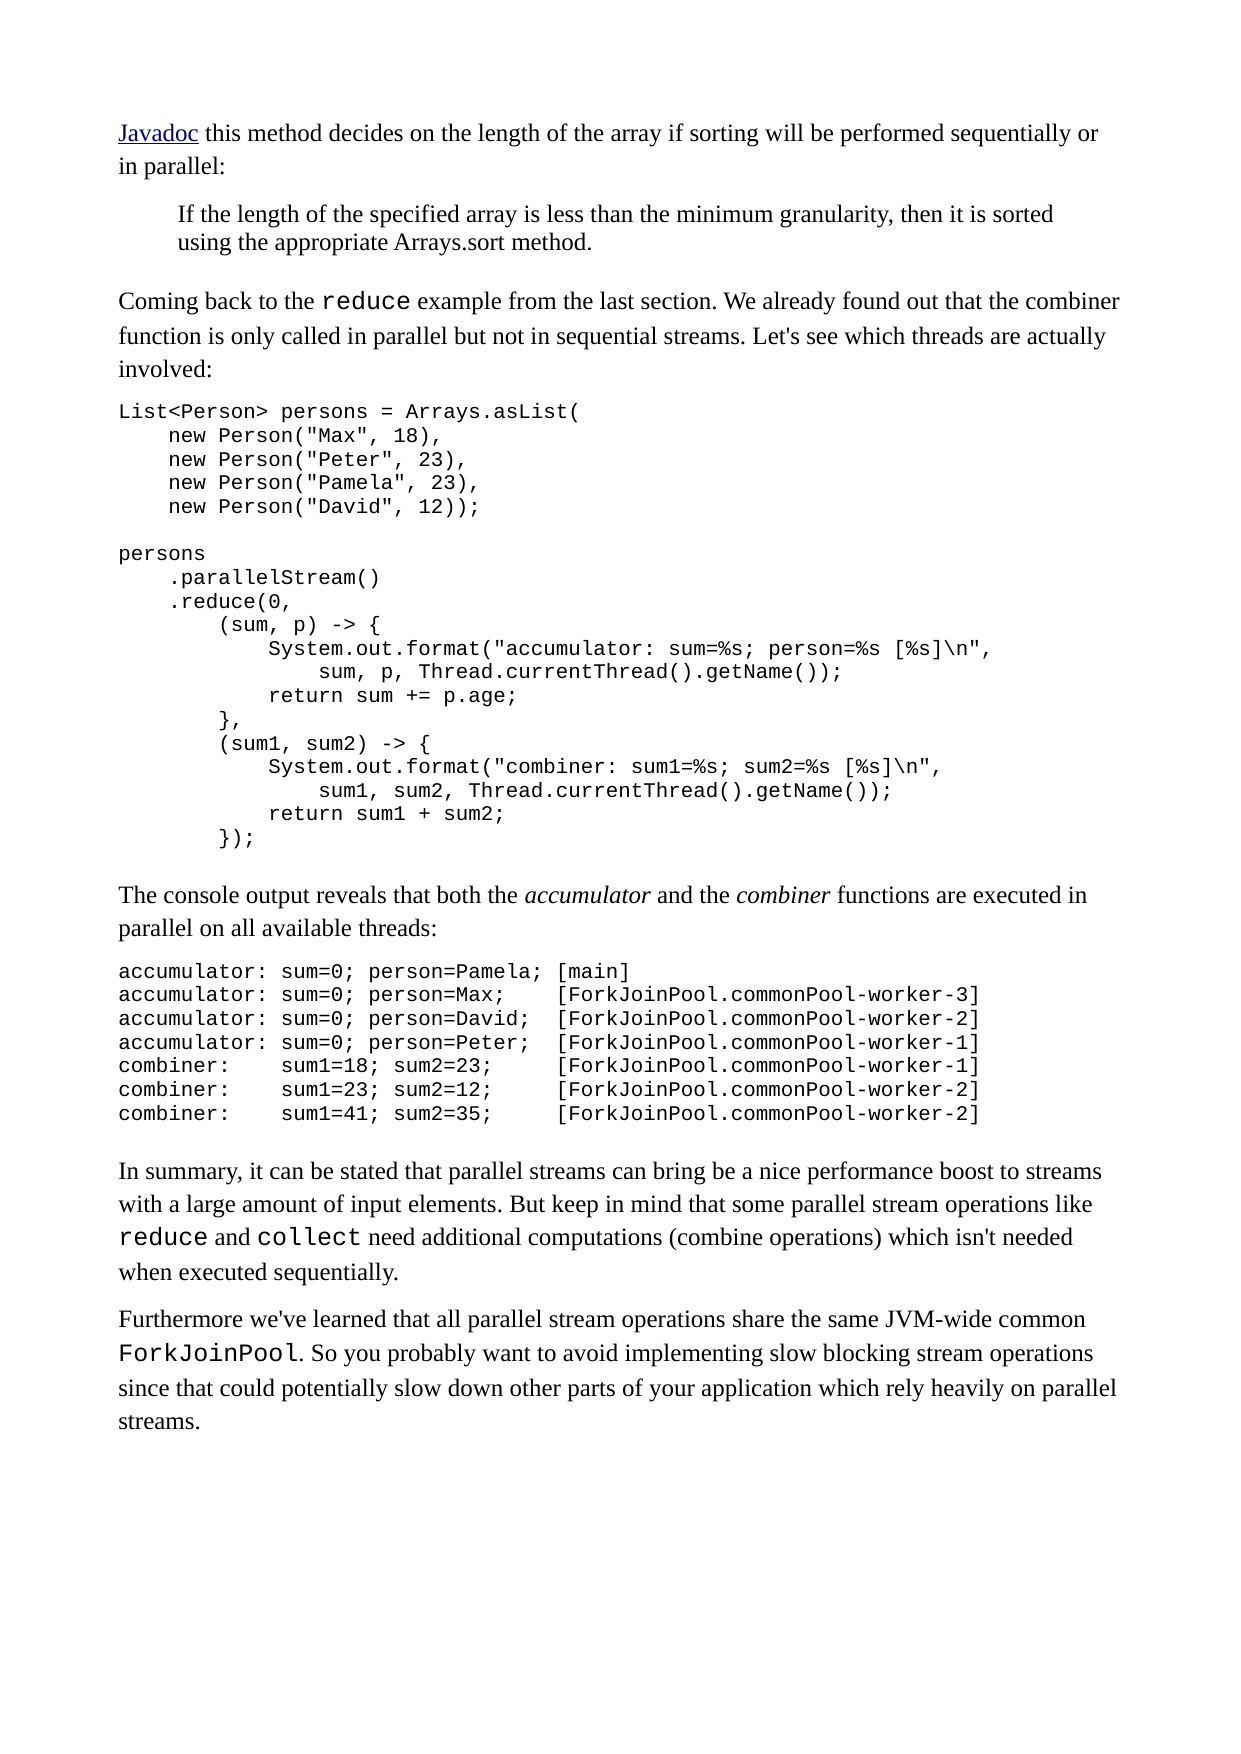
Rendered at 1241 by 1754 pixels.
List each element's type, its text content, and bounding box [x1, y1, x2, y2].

text (sum1, sum2) -> { [118, 732, 1122, 756]
text sum, p, Thread.currentThread().getName()); [118, 662, 1122, 685]
text combiner: sum1=18; sum2=23; [ForkJoinPool.commonPool-worker-1] [118, 1055, 1122, 1079]
text new Person("Peter", 23), [118, 449, 1122, 472]
text If the length of the specified array is less than the minimum granularity, then it is sorted using the appropriate Arrays.sort method. [177, 199, 1063, 256]
text accumulator: sum=0; person=Peter; [ForkJoinPool.commonPool-worker-1] [118, 1032, 1122, 1055]
text In summary, it can be stated that parallel streams can bring be a nice performance boost to streams with a large amount of input elements. But keep in mind that some parallel stream operations like reduce and collect need additional computations (combine operations) which isn't needed when executed sequentially. [118, 1156, 1122, 1286]
text combiner: sum1=23; sum2=12; [ForkJoinPool.commonPool-worker-2] [118, 1079, 1122, 1103]
text }); [118, 827, 1122, 851]
text new Person("Pamela", 23), [118, 472, 1122, 496]
text return sum1 + sum2; [118, 803, 1122, 827]
text return sum += p.age; [118, 685, 1122, 709]
text accumulator: sum=0; person=Pamela; [main] [118, 961, 1122, 984]
text The console output reveals that both the accumulator and the combiner functions are executed in parallel on all available threads: [118, 880, 1122, 942]
text (sum, p) -> { [118, 614, 1122, 638]
text Coming back to the reduce example from the last section. We already found out that the combiner function is only called in parallel but not in sequential streams. Let's see which threads are actually involved: [118, 286, 1122, 383]
text new Person("David", 12)); [118, 496, 1122, 520]
text Furthermore we've learned that all parallel stream operations share the same JVM-wide common ForkJoinPool. So you probably want to avoid implementing slow blocking stream operations since that could potentially slow down other parts of your application which rely heavily on parallel streams. [118, 1304, 1122, 1434]
text List<Person> persons = Arrays.asList( [118, 401, 1122, 425]
text Javadoc this method decides on the length of the array if sorting will be performed sequentially or in parallel: [118, 118, 1122, 180]
text .reduce(0, [118, 591, 1122, 614]
text System.out.format("accumulator: sum=%s; person=%s [%s]\n", [118, 638, 1122, 662]
text combiner: sum1=41; sum2=35; [ForkJoinPool.commonPool-worker-2] [118, 1103, 1122, 1126]
text new Person("Max", 18), [118, 425, 1122, 449]
text System.out.format("combiner: sum1=%s; sum2=%s [%s]\n", [118, 756, 1122, 780]
text .parallelStream() [118, 567, 1122, 591]
text accumulator: sum=0; person=Max; [ForkJoinPool.commonPool-worker-3] [118, 984, 1122, 1008]
text sum1, sum2, Thread.currentThread().getName()); [118, 780, 1122, 803]
text accumulator: sum=0; person=David; [ForkJoinPool.commonPool-worker-2] [118, 1008, 1122, 1032]
text }, [118, 709, 1122, 732]
text persons [118, 543, 1122, 567]
